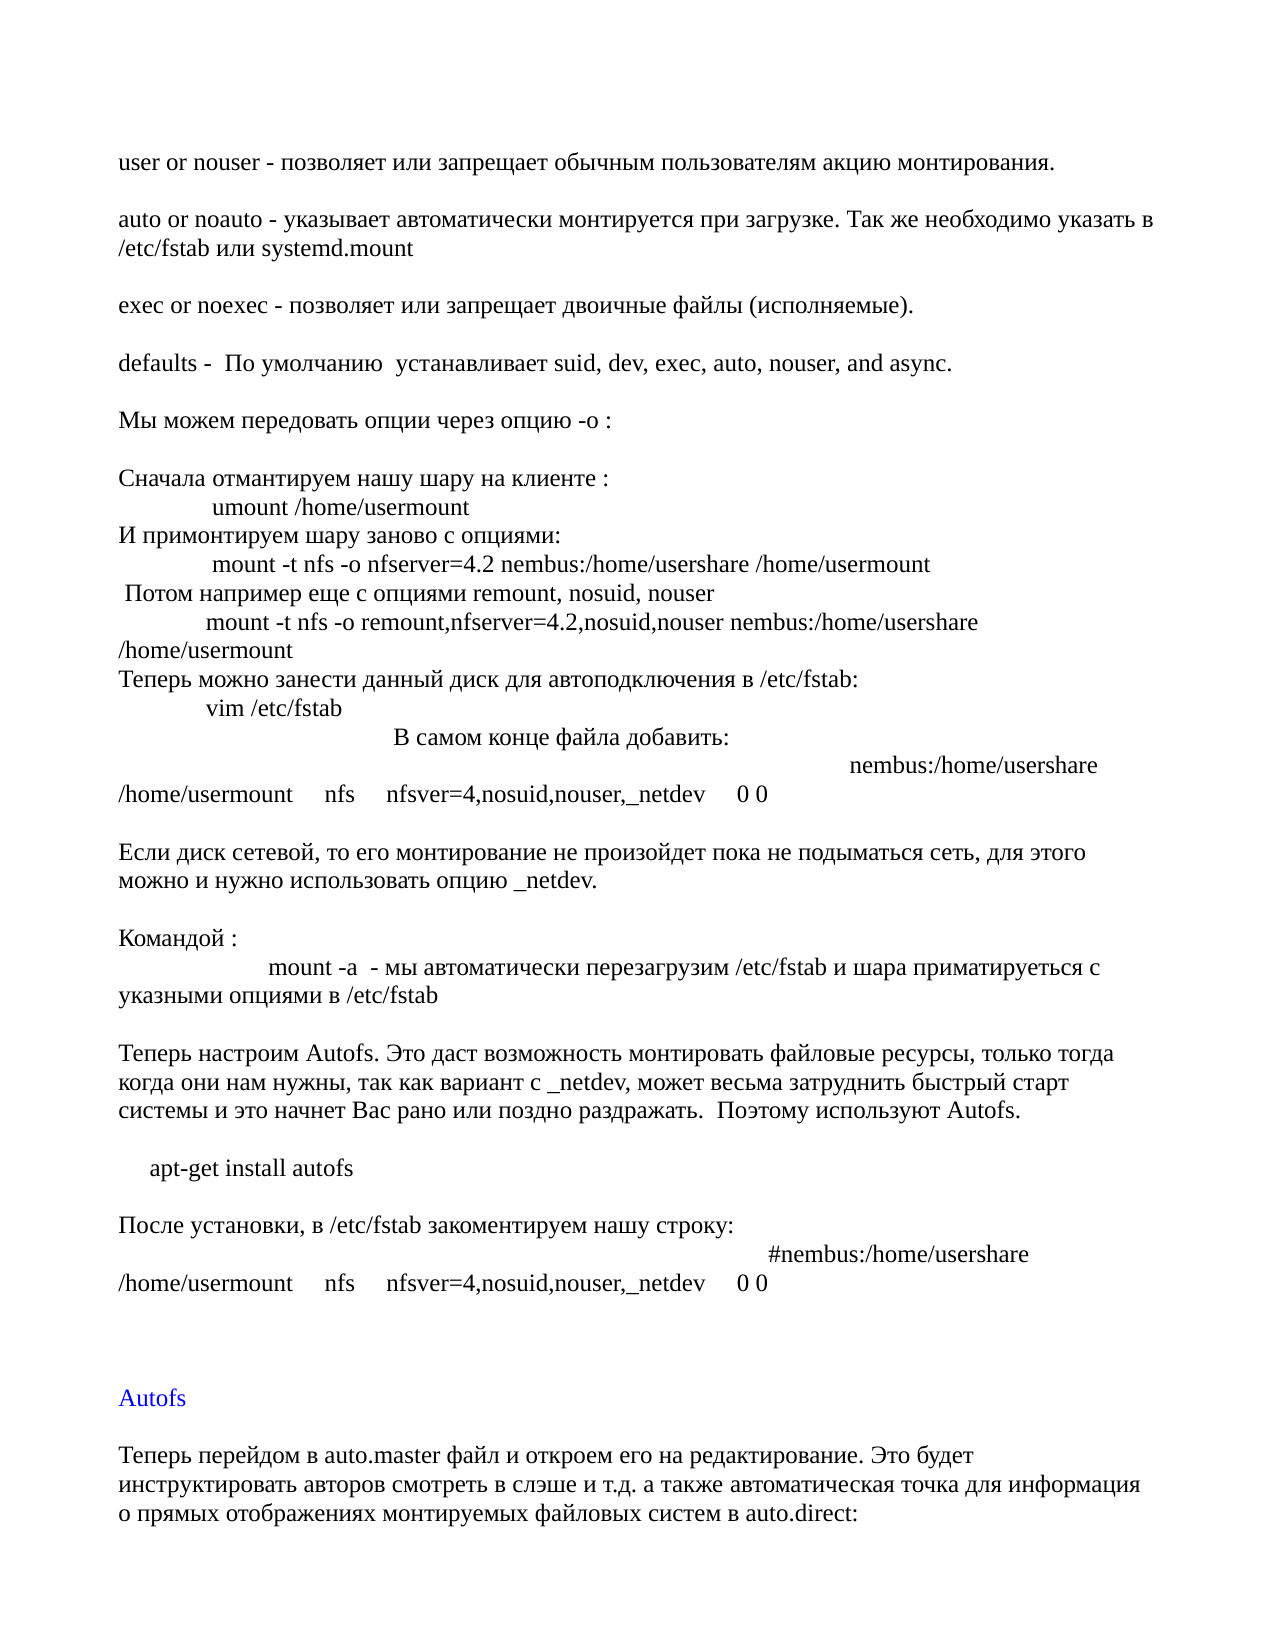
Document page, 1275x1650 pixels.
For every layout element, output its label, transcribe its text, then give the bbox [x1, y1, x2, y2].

text mount -t nfs -o nfserver=4.2 nembus:/home/usershare /home/usermount [118, 549, 1157, 578]
text Если диск сетевой, то его монтирование не произойдет пока не подыматься сеть, для этого можно и нужно использовать опцию _netdev. [118, 837, 1157, 894]
text Теперь перейдом в auto.master файл и откроем его на редактирование. Это будет инструктировать авторов смотреть в слэше и т.д. а также автоматическая точка для информация о прямых отображениях монтируемых файловых систем в auto.direct: [118, 1441, 1157, 1527]
text nembus:/home/usershare /home/usermount nfs nfsver=4,nosuid,nouser,_netdev 0 0 [118, 751, 1157, 808]
text Потом например еще с опциями remount, nosuid, nouser [118, 578, 1157, 607]
text После установки, в /etc/fstab закоментируем нашу строку: [118, 1211, 1157, 1239]
text auto or noauto - указывает автоматически монтируется при загрузке. Так же необходимо указать в /etc/fstab или systemd.mount [118, 204, 1157, 262]
text user or nouser - позволяет или запрещает обычным пользователям акцию монтирования. [118, 147, 1157, 176]
text vim /etc/fstab [118, 693, 1157, 722]
text #nembus:/home/usershare /home/usermount nfs nfsver=4,nosuid,nouser,_netdev 0 0 [118, 1239, 1157, 1297]
text umount /home/usermount [118, 492, 1157, 521]
text defaults - По умолчанию устанавливает suid, dev, exec, auto, nouser, and async. [118, 348, 1157, 377]
text Теперь можно занести данный диск для автоподключения в /etc/fstab: [118, 664, 1157, 693]
text Командой : [118, 923, 1157, 952]
text mount -t nfs -o remount,nfserver=4.2,nosuid,nouser nembus:/home/usershare /home/usermount [118, 607, 1157, 664]
text В самом конце файла добавить: [118, 722, 1157, 751]
text mount -a - мы автоматически перезагрузим /etc/fstab и шара приматируеться с указными опциями в /etc/fstab [118, 952, 1157, 1009]
text apt-get install autofs [118, 1153, 1157, 1182]
text Autofs [118, 1383, 1157, 1412]
text exec or noexec - позволяет или запрещает двоичные файлы (исполняемые). [118, 291, 1157, 319]
text Сначала отмантируем нашу шару на клиенте : [118, 463, 1157, 492]
text Мы можем передовать опции через опцию -o : [118, 406, 1157, 434]
text И примонтируем шару заново с опциями: [118, 521, 1157, 549]
text Теперь настроим Autofs. Это даст возможность монтировать файловые ресурсы, только тогда когда они нам нужны, так как вариант c _netdev, может весьма затруднить быстрый старт системы и это начнет Вас рано или поздно раздражать. Поэтому используют Autofs. [118, 1038, 1157, 1124]
